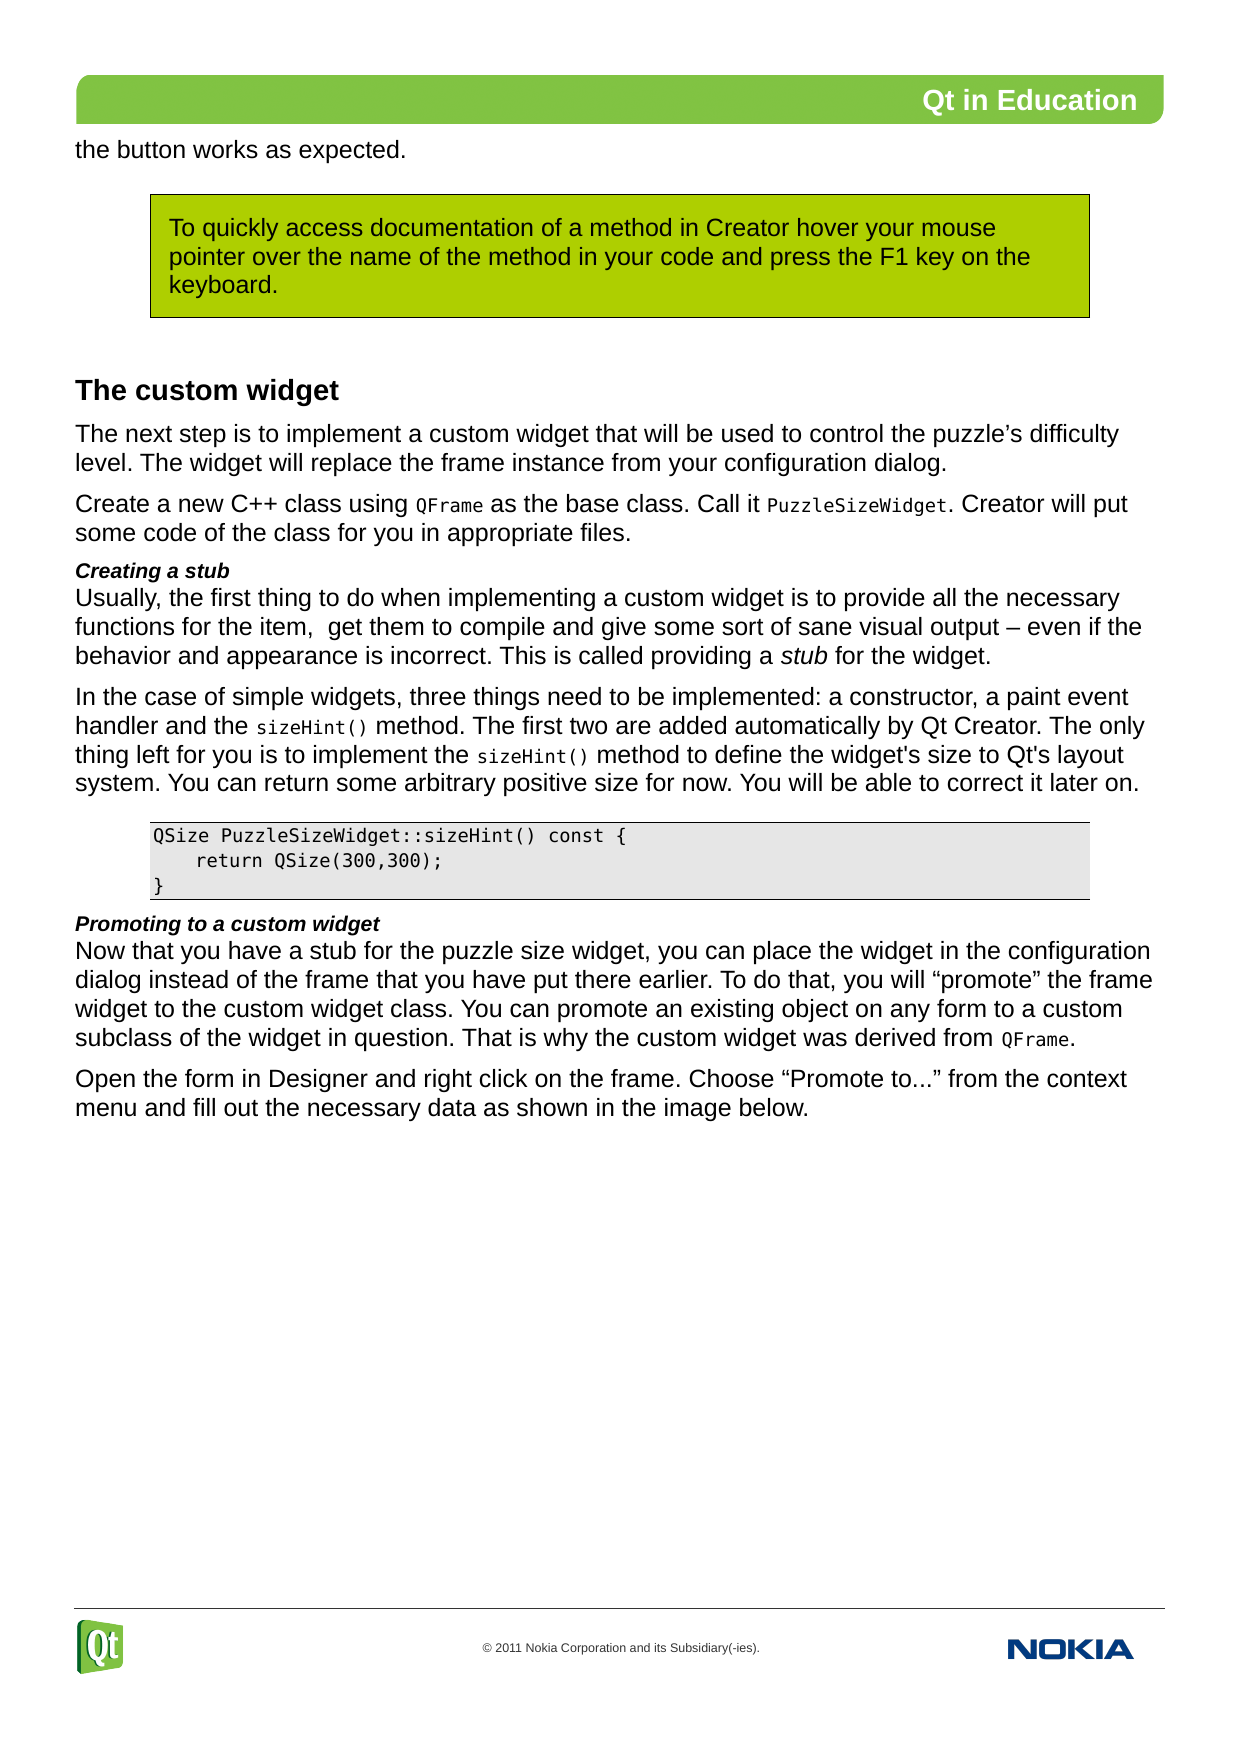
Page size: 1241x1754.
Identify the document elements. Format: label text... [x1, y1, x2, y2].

subtitle Creating a stub [75, 559, 1165, 583]
text QSize PuzzleSizeWidget::sizeHint() const { [150, 823, 1090, 850]
picture [978, 1610, 1164, 1688]
text } [150, 872, 1090, 899]
text The next step is to implement a custom widget that will be used to control the puzzle’s difficulty level. The widget will replace the frame instance from your configuration dialog. [75, 419, 1165, 476]
text Create a new C++ class using QFrame as the base class. Call it PuzzleSizeWidget. Creator will put some code of the class for you in appropriate files. [75, 489, 1165, 546]
text In the case of simple widgets, three things need to be implemented: a constructor, a paint event handler and the sizeHint() method. The first two are added automatically by Qt Creator. The only thing left for you is to implement the sizeHint() method to define the widget's size to Qt's layout system. You can return some arbitrary positive size for now. You will be able to correct it later on. [75, 682, 1165, 797]
picture [73, 1615, 127, 1679]
subtitle The custom widget [75, 373, 1165, 406]
text the button works as expected. [75, 135, 1165, 164]
picture [76, 75, 1164, 124]
subtitle Promoting to a custom widget [75, 912, 1165, 936]
text Open the form in Designer and right click on the frame. Choose “Promote to...” from the context menu and fill out the necessary data as shown in the image below. [75, 1064, 1165, 1121]
text Now that you have a stub for the puzzle size widget, you can place the widget in the configuration dialog instead of the frame that you have put there earlier. To do that, you will “promote” the frame widget to the custom widget class. You can promote an existing object on any form to a custom subclass of the widget in question. That is why the custom widget was derived from QFrame. [75, 936, 1165, 1051]
text return QSize(300,300); [150, 850, 1090, 872]
text Usually, the first thing to do when implementing a custom widget is to provide all the necessary functions for the item, get them to compile and give some sort of sane visual output – even if the behavior and appearance is incorrect. This is called providing a stub for the widget. [75, 583, 1165, 669]
text To quickly access documentation of a method in Creator hover your mouse pointer over the name of the method in your code and press the F1 key on the keyboard. [151, 195, 1089, 317]
